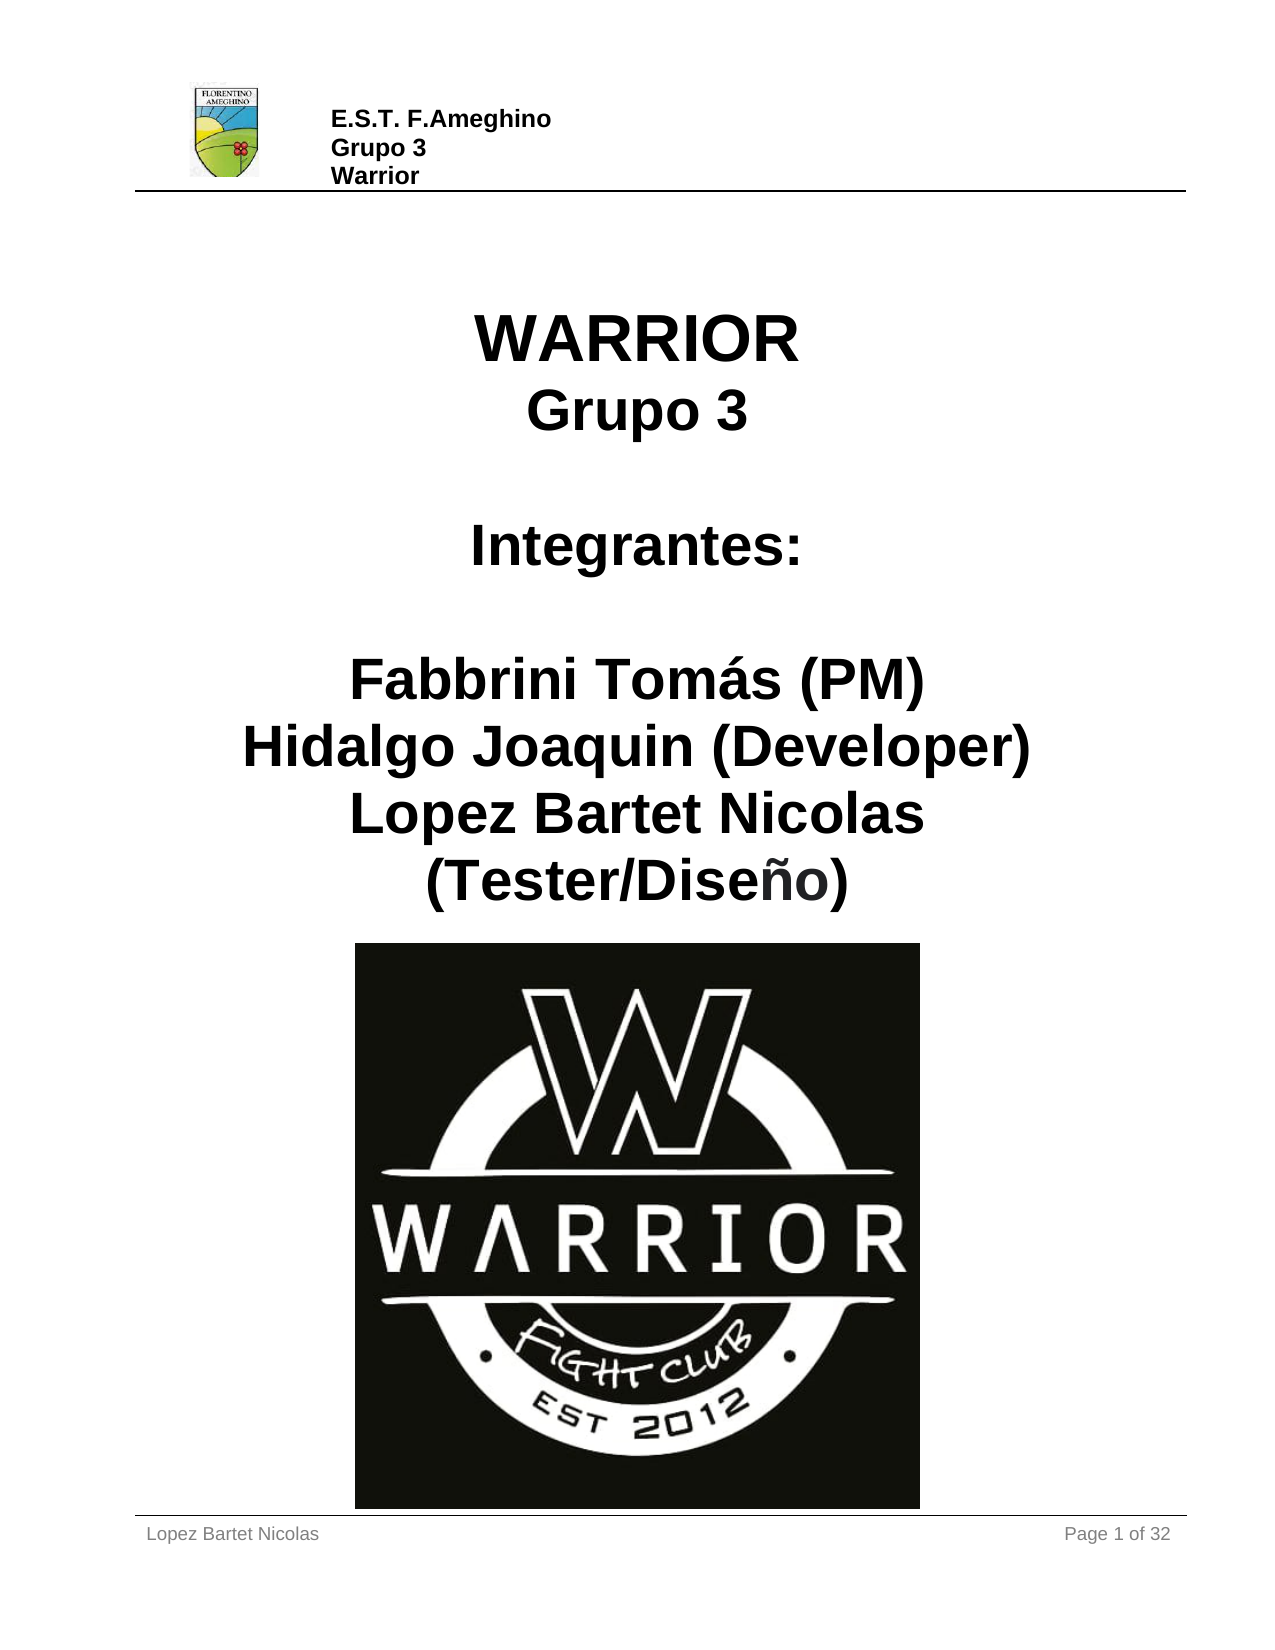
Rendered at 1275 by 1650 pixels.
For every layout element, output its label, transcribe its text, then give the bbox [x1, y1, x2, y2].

text Integrantes: [135, 510, 1140, 577]
text Hidalgo Joaquin (Developer) [135, 711, 1140, 778]
picture [189, 82, 260, 177]
text Grupo 3 [135, 376, 1140, 443]
text Lopez Bartet Nicolas (Tester/Diseño) [135, 778, 1140, 913]
text Fabbrini Tomás (PM) [135, 644, 1140, 711]
picture [355, 943, 920, 1509]
text WARRIOR [135, 299, 1140, 376]
